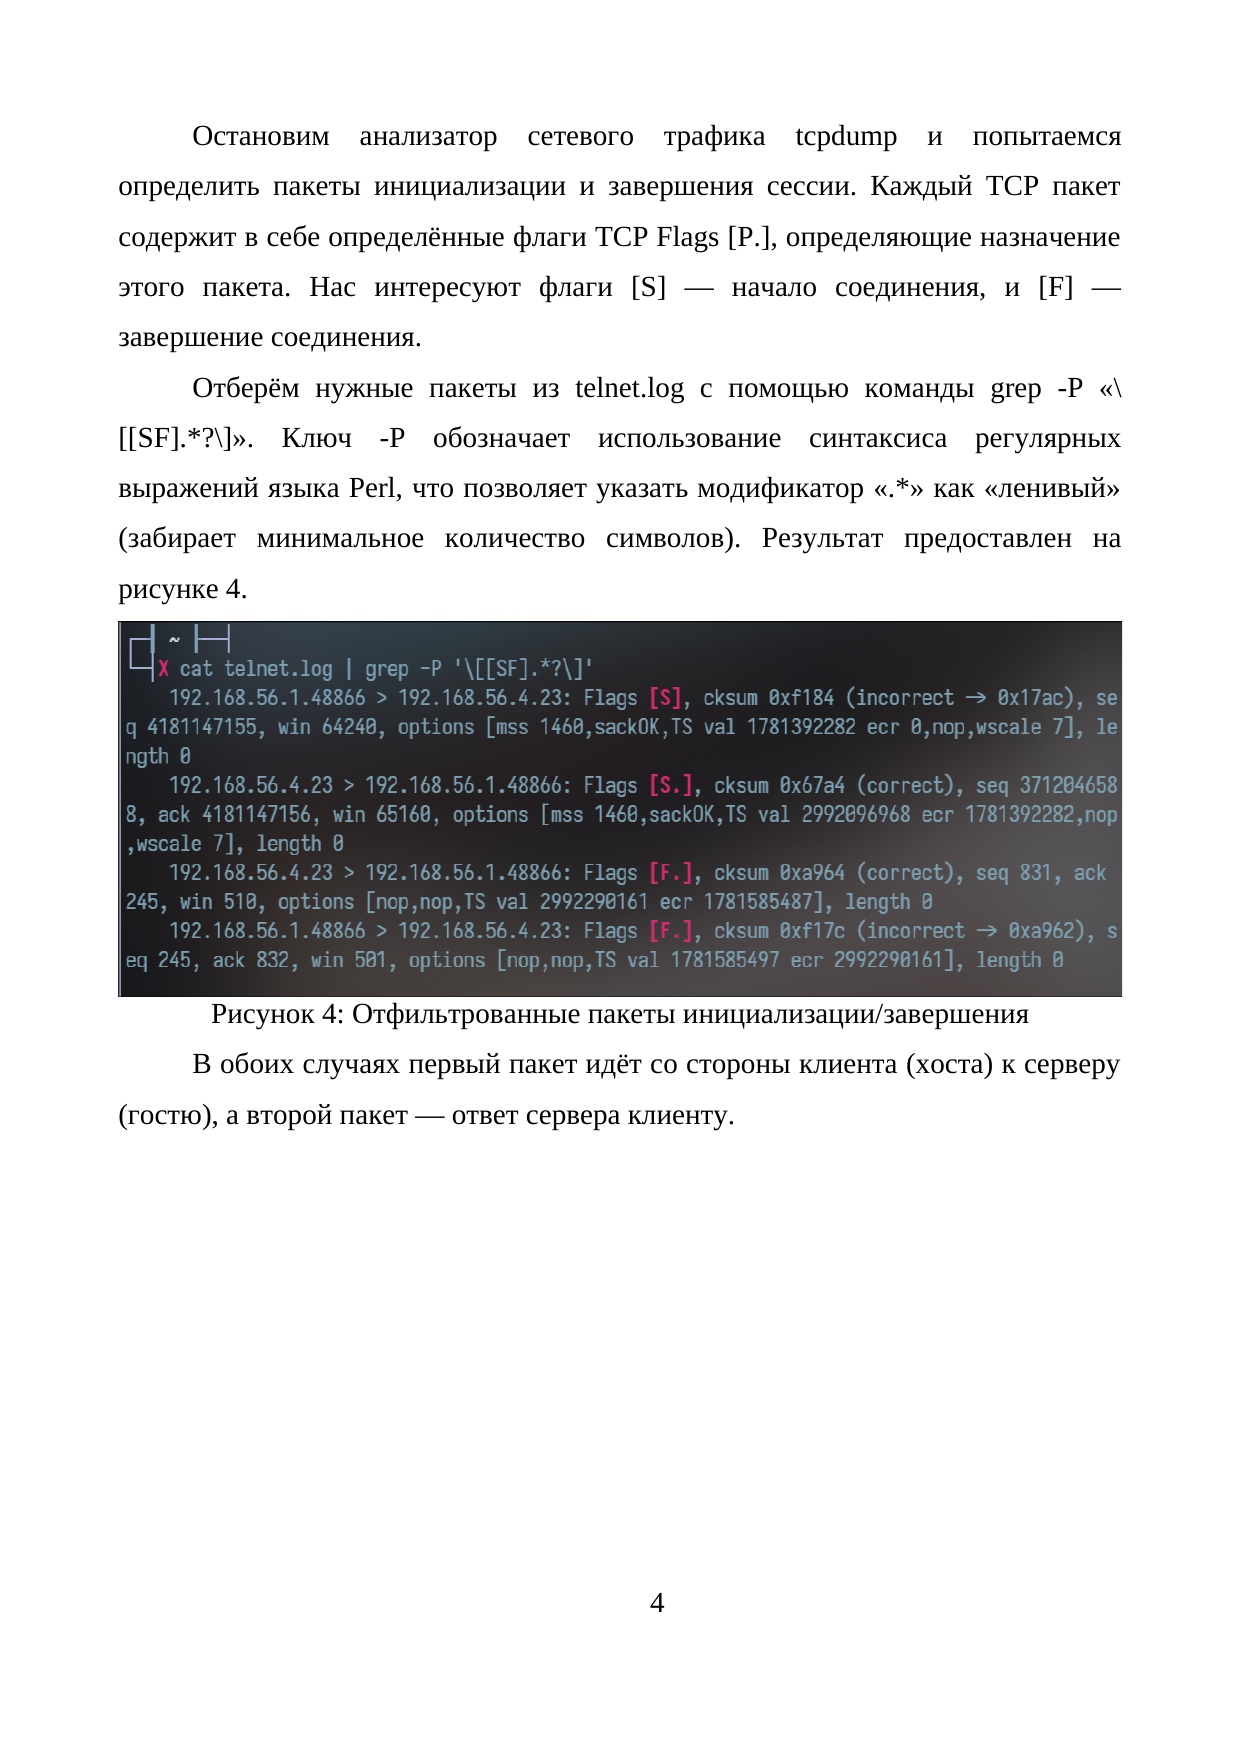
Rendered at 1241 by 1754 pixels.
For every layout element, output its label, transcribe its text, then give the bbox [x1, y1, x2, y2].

text В обоих случаях первый пакет идёт со стороны клиента (хоста) к серверу (гостю), а второй пакет — ответ сервера клиенту. [118, 1046, 1122, 1130]
text Остановим анализатор сетевого трафика tcpdump и попытаемся определить пакеты инициализации и завершения сессии. Каждый TCP пакет содержит в себе определённые флаги TCP Flags [P.], определяющие назначение этого пакета. Нас интересуют флаги [S] — начало соединения, и [F] — завершение соединения. [118, 118, 1122, 353]
text Отберём нужные пакеты из telnet.log с помощью команды grep -P «\[[SF].*?\]». Ключ -P обозначает использование синтаксиса регулярных выражений языка Perl, что позволяет указать модификатор «.*» как «ленивый» (забирает минимальное количество символов). Результат предоставлен на рисунке 4. [118, 370, 1122, 604]
picture [118, 621, 1123, 997]
text Рисунок 4: Отфильтрованные пакеты инициализации/завершения [118, 997, 1122, 1030]
